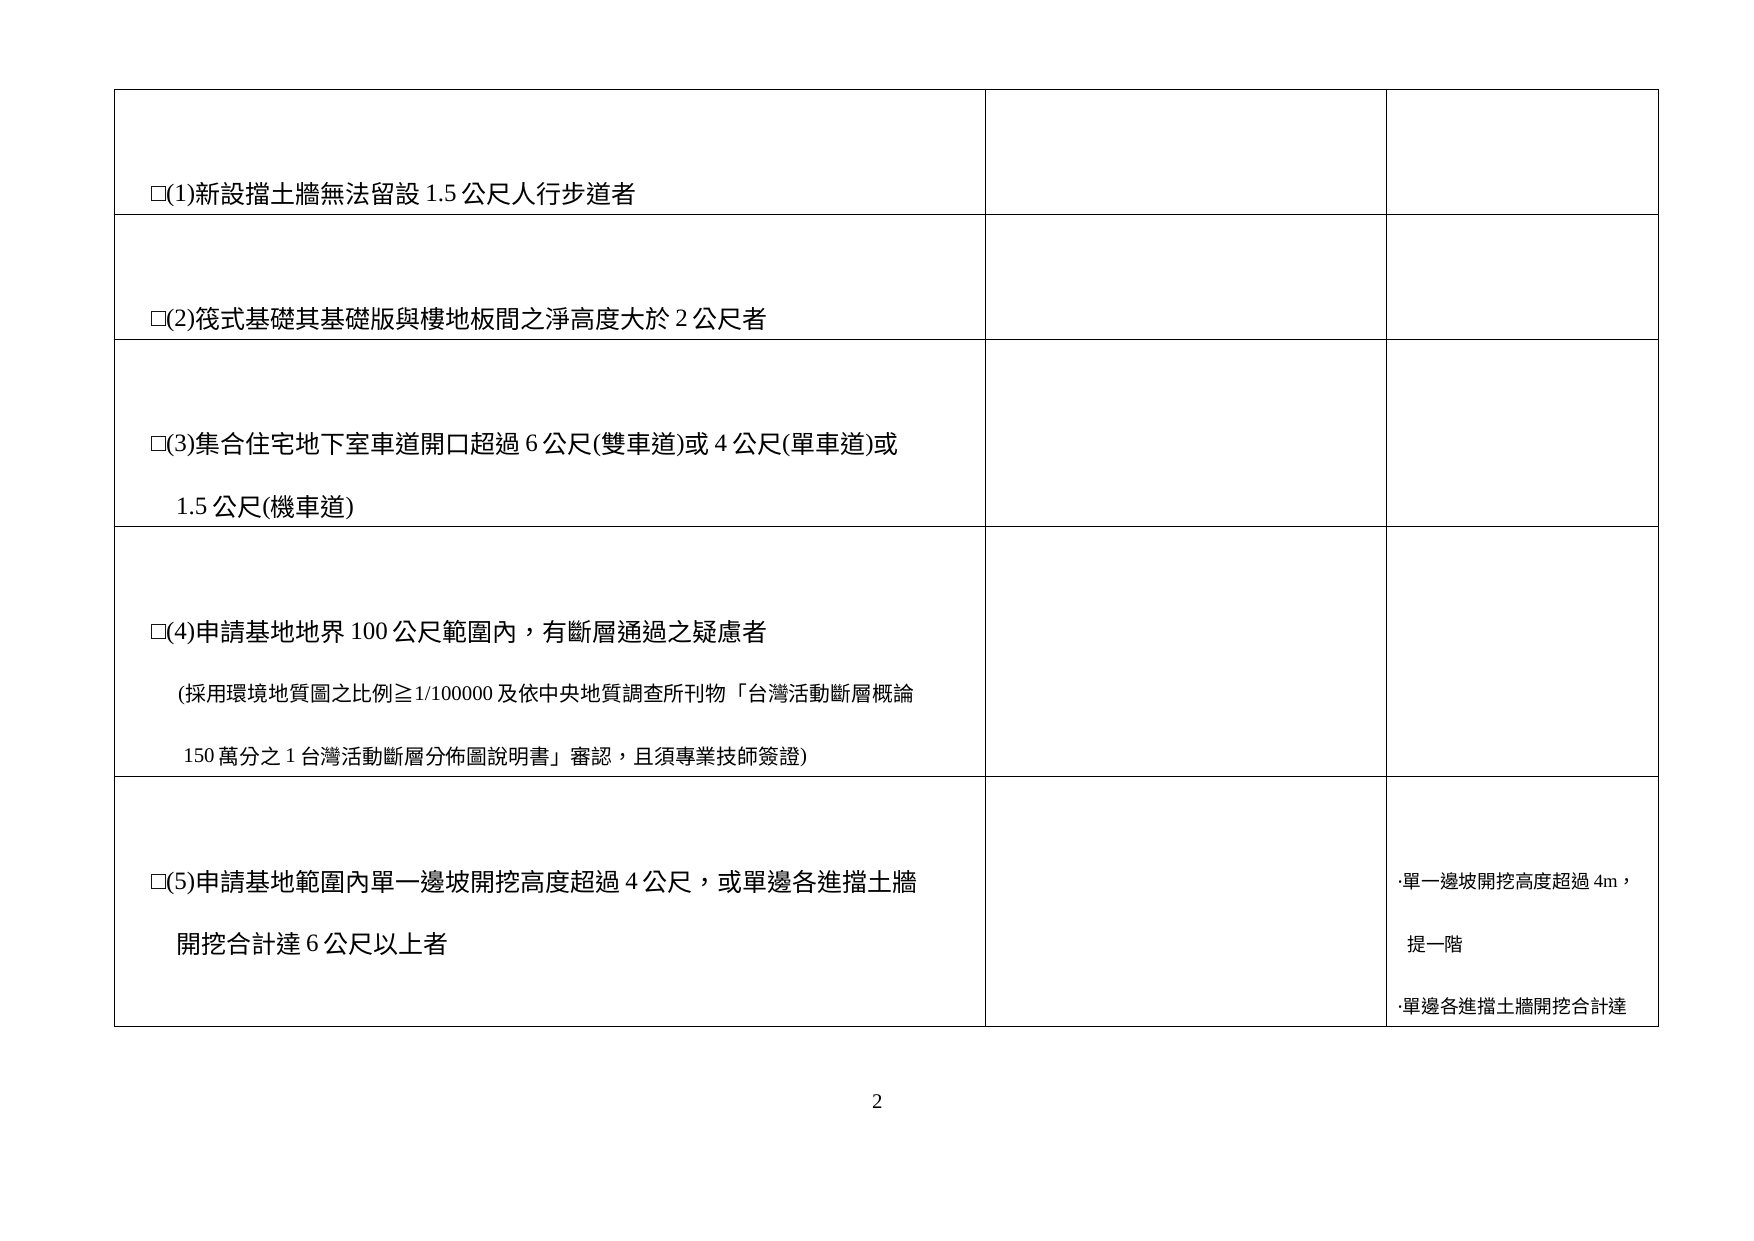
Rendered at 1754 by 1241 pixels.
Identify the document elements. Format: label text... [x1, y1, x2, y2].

table_cell [986, 90, 1386, 214]
table_cell □(4)申請基地地界100公尺範圍內，有斷層通過之疑慮者 (採用環境地質圖之比例≧1/100000及依中央地質調查所刊物「台灣活動斷層概論 150萬分之1台灣活動斷層分佈圖說明書」審認，且須專業技師簽證) [115, 527, 985, 776]
table_cell [986, 777, 1386, 1026]
table_cell [1387, 90, 1658, 214]
table_cell □(2)筏式基礎其基礎版與樓地板間之淨高度大於2公尺者 [115, 215, 985, 339]
table_cell [986, 215, 1386, 339]
table_cell □(1)新設擋土牆無法留設1.5公尺人行步道者 [115, 90, 985, 214]
table_cell [986, 340, 1386, 526]
table_cell [986, 527, 1386, 776]
table_cell [1387, 340, 1658, 526]
table_cell □(3)集合住宅地下室車道開口超過6公尺(雙車道)或4公尺(單車道)或 1.5公尺(機車道) [115, 340, 985, 526]
table_cell □(5)申請基地範圍內單一邊坡開挖高度超過4公尺，或單邊各進擋土牆 開挖合計達6公尺以上者 [115, 777, 985, 1026]
table_cell [1387, 215, 1658, 339]
table_cell ‧單一邊坡開挖高度超過4m， 提一階 ‧單邊各進擋土牆開挖合計達 [1387, 777, 1658, 1026]
table_cell [1387, 527, 1658, 776]
